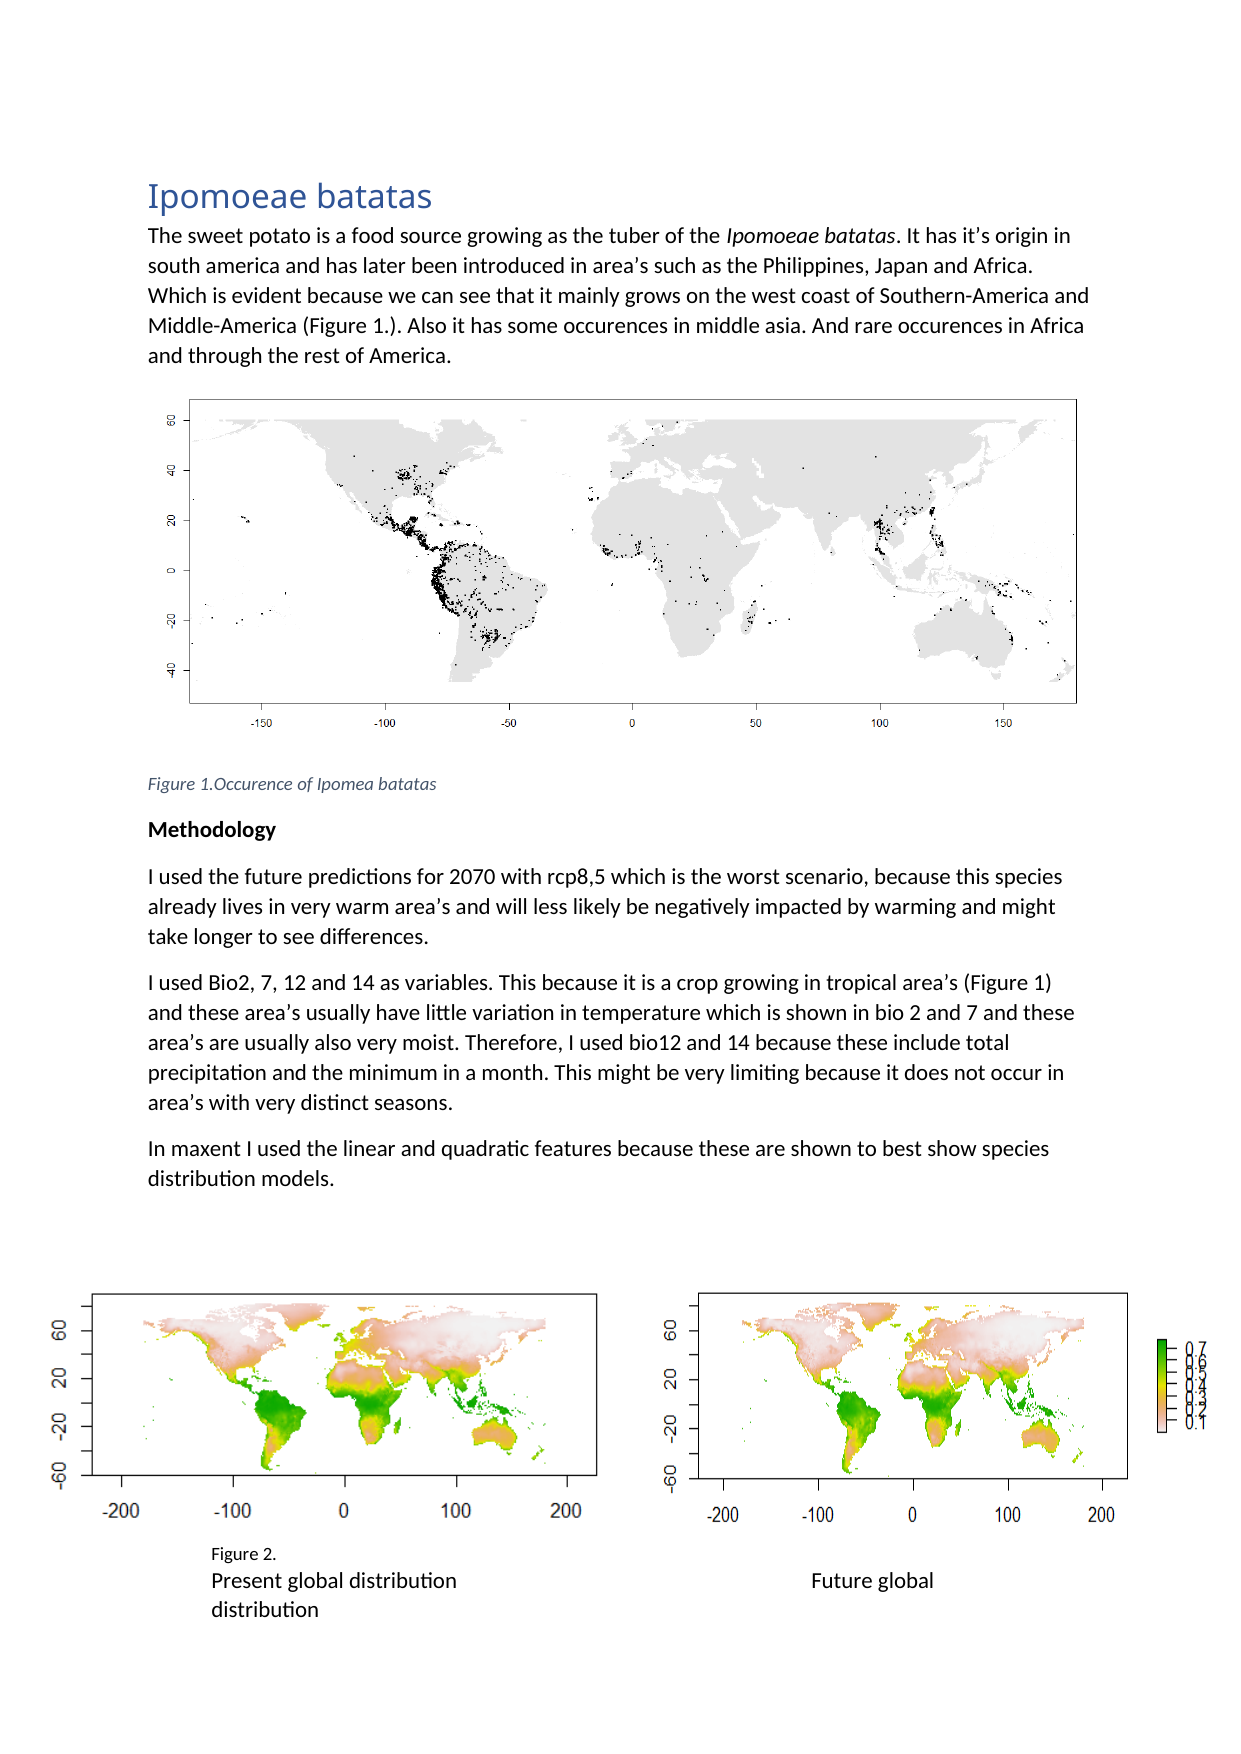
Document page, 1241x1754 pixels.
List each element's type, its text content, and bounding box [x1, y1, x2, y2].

text Figure 1.Occurence of Ipomea batatas [148, 772, 1093, 794]
subtitle Ipomoeae batatas [148, 173, 1093, 218]
text The sweet potato is a food source growing as the tuber of the Ipomoeae batatas. It has it’s origin in south america and has later been introduced in area’s such as the Philippines, Japan and Africa. Which is evident because we can see that it mainly grows on the west coast of Southern-America and Middle-America (Figure 1.). Also it has some occurences in middle asia. And rare occurences in Africa and through the rest of America. [148, 221, 1093, 369]
text I used the future predictions for 2070 with rcp8,5 which is the worst scenario, because this species already lives in very warm area’s and will less likely be negatively impacted by warming and might take longer to see differences. [148, 862, 1093, 950]
text In maxent I used the linear and quadratic features because these are shown to best show species distribution models. [148, 1134, 1093, 1192]
text I used Bio2, 7, 12 and 14 as variables. This because it is a crop growing in tropical area’s (Figure 1) and these area’s usually have little variation in temperature which is shown in bio 2 and 7 and these area’s are usually also very moist. Therefore, I used bio12 and 14 because these include total precipitation and the minimum in a month. This might be very limiting because it does not occur in area’s with very distinct seasons. [148, 968, 1093, 1116]
text Methodology [148, 815, 1093, 843]
